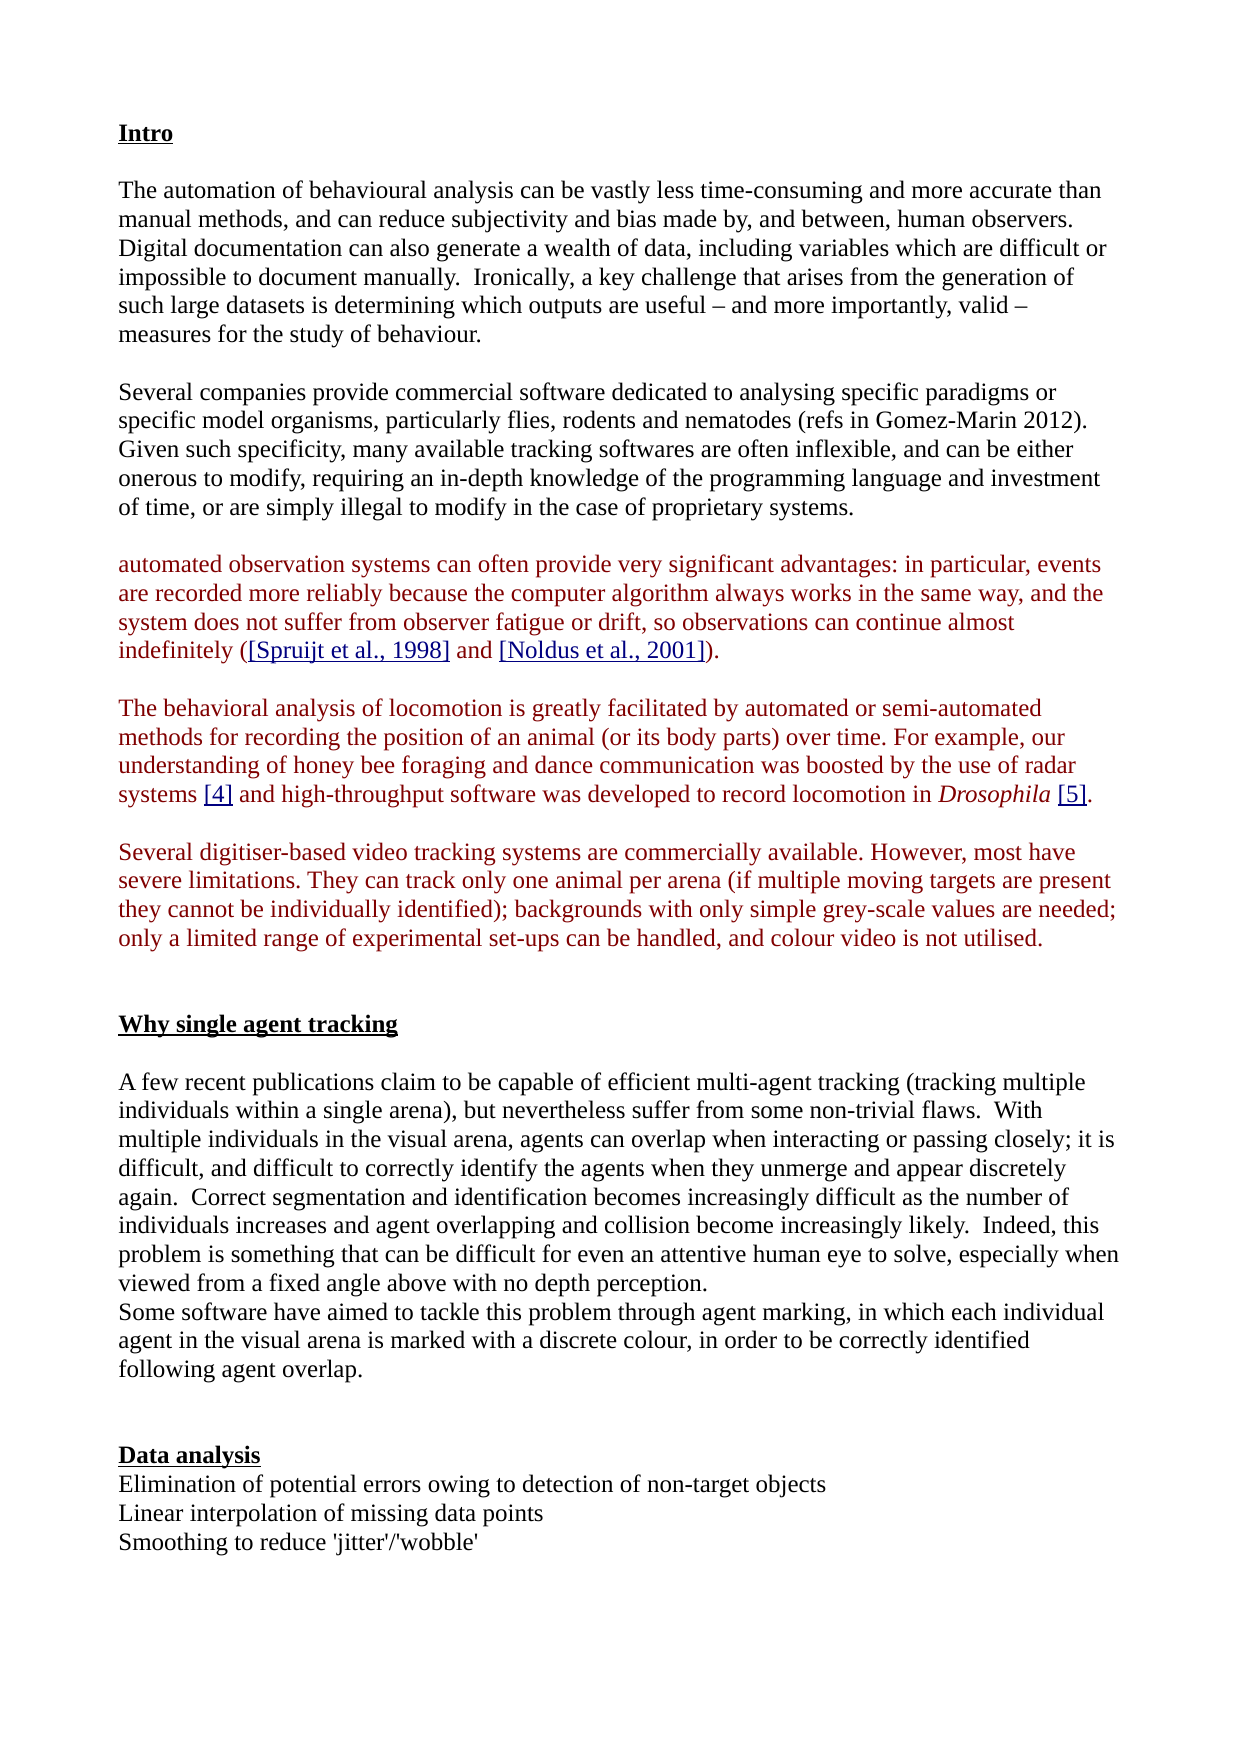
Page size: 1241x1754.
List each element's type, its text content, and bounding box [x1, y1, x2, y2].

text A few recent publications claim to be capable of efficient multi-agent tracking (tracking multiple individuals within a single arena), but nevertheless suffer from some non-trivial flaws. With multiple individuals in the visual arena, agents can overlap when interacting or passing closely; it is difficult, and difficult to correctly identify the agents when they unmerge and appear discretely again. Correct segmentation and identification becomes increasingly difficult as the number of individuals increases and agent overlapping and collision become increasingly likely. Indeed, this problem is something that can be difficult for even an attentive human eye to solve, especially when viewed from a fixed angle above with no depth perception. [118, 1067, 1122, 1297]
text Elimination of potential errors owing to detection of non-target objects [118, 1469, 1122, 1498]
text Why single agent tracking [118, 1009, 1122, 1038]
text Several digitiser-based video tracking systems are commercially available. However, most have severe limitations. They can track only one animal per arena (if multiple moving targets are present they cannot be individually identified); backgrounds with only simple grey-scale values are needed; only a limited range of experimental set-ups can be handled, and colour video is not utilised. [118, 837, 1122, 952]
text Linear interpolation of missing data points [118, 1498, 1122, 1527]
text automated observation systems can often provide very significant advantages: in particular, events are recorded more reliably because the computer algorithm always works in the same way, and the system does not suffer from observer fatigue or drift, so observations can continue almost indefinitely ([Spruijt et al., 1998] and [Noldus et al., 2001]). [118, 549, 1122, 664]
text Intro [118, 118, 1122, 147]
text Several companies provide commercial software dedicated to analysing specific paradigms or specific model organisms, particularly flies, rodents and nematodes (refs in Gomez-Marin 2012). Given such specificity, many available tracking softwares are often inflexible, and can be either onerous to modify, requiring an in-depth knowledge of the programming language and investment of time, or are simply illegal to modify in the case of proprietary systems. [118, 377, 1122, 521]
text Some software have aimed to tackle this problem through agent marking, in which each individual agent in the visual arena is marked with a discrete colour, in order to be correctly identified following agent overlap. [118, 1297, 1122, 1383]
text The behavioral analysis of locomotion is greatly facilitated by automated or semi-automated methods for recording the position of an animal (or its body parts) over time. For example, our understanding of honey bee foraging and dance communication was boosted by the use of radar systems [4] and high-throughput software was developed to record locomotion in Drosophila [5]. [118, 693, 1122, 808]
text Smoothing to reduce 'jitter'/'wobble' [118, 1527, 1122, 1556]
text The automation of behavioural analysis can be vastly less time-consuming and more accurate than manual methods, and can reduce subjectivity and bias made by, and between, human observers. Digital documentation can also generate a wealth of data, including variables which are difficult or impossible to document manually. Ironically, a key challenge that arises from the generation of such large datasets is determining which outputs are useful – and more importantly, valid – measures for the study of behaviour. [118, 176, 1122, 348]
text Data analysis [118, 1441, 1122, 1469]
